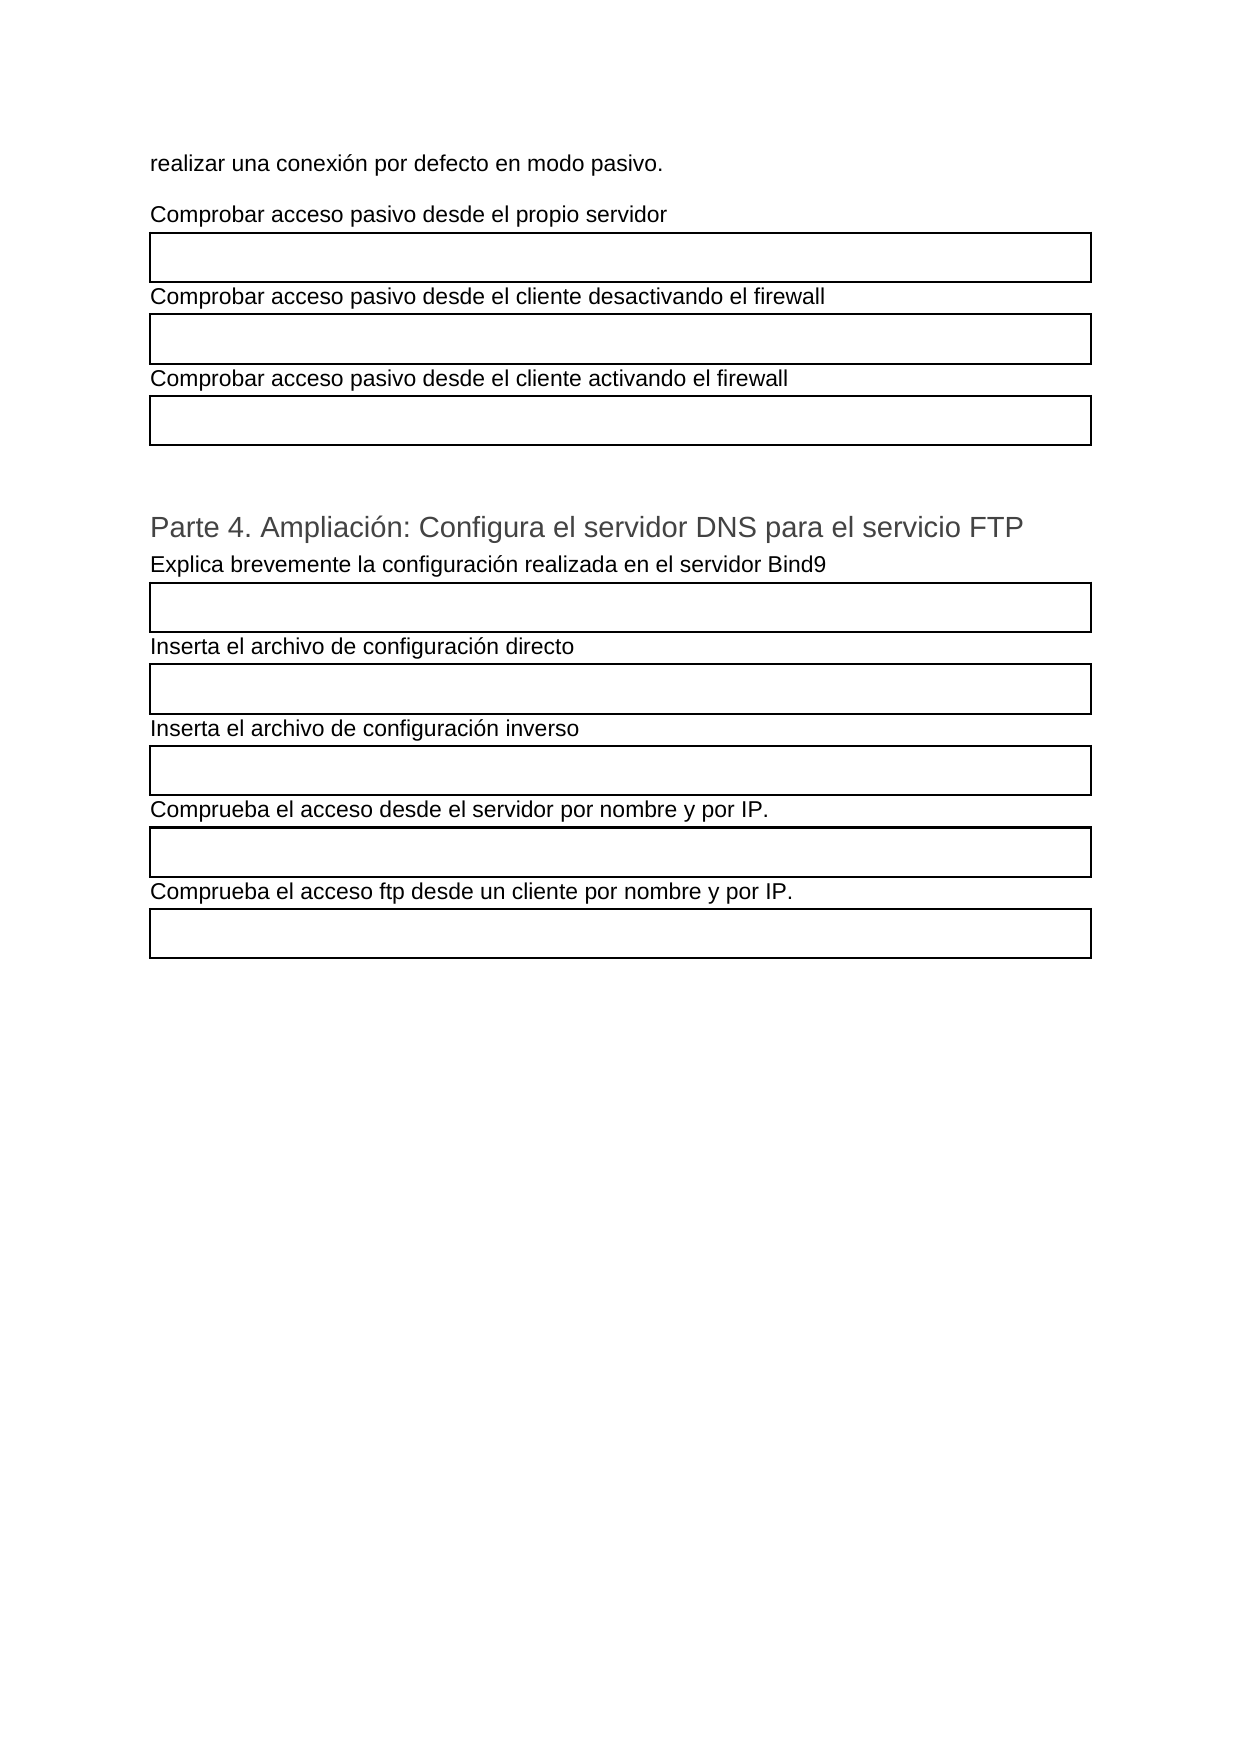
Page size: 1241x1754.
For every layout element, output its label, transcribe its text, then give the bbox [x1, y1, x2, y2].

table_header [151, 747, 1090, 794]
text Comprobar acceso pasivo desde el cliente activando el firewall [150, 365, 1090, 391]
text Comprueba el acceso desde el servidor por nombre y por IP. [150, 796, 1090, 822]
table_header [151, 829, 1090, 876]
table_header [151, 234, 1090, 281]
text Comprobar acceso pasivo desde el propio servidor [150, 201, 1090, 228]
table_header [151, 315, 1090, 362]
table_header [151, 910, 1090, 957]
text Inserta el archivo de configuración directo [150, 633, 1090, 659]
text Inserta el archivo de configuración inverso [150, 715, 1090, 741]
text Explica brevemente la configuración realizada en el servidor Bind9 [150, 551, 1090, 578]
text realizar una conexión por defecto en modo pasivo. [150, 150, 1090, 176]
text Comprueba el acceso ftp desde un cliente por nombre y por IP. [150, 878, 1090, 904]
subtitle Parte 4. Ampliación: Configura el servidor DNS para el servicio FTP [150, 509, 1090, 543]
table_header [151, 584, 1090, 631]
table_header [151, 665, 1090, 712]
table_header [151, 397, 1090, 444]
text Comprobar acceso pasivo desde el cliente desactivando el firewall [150, 283, 1090, 309]
